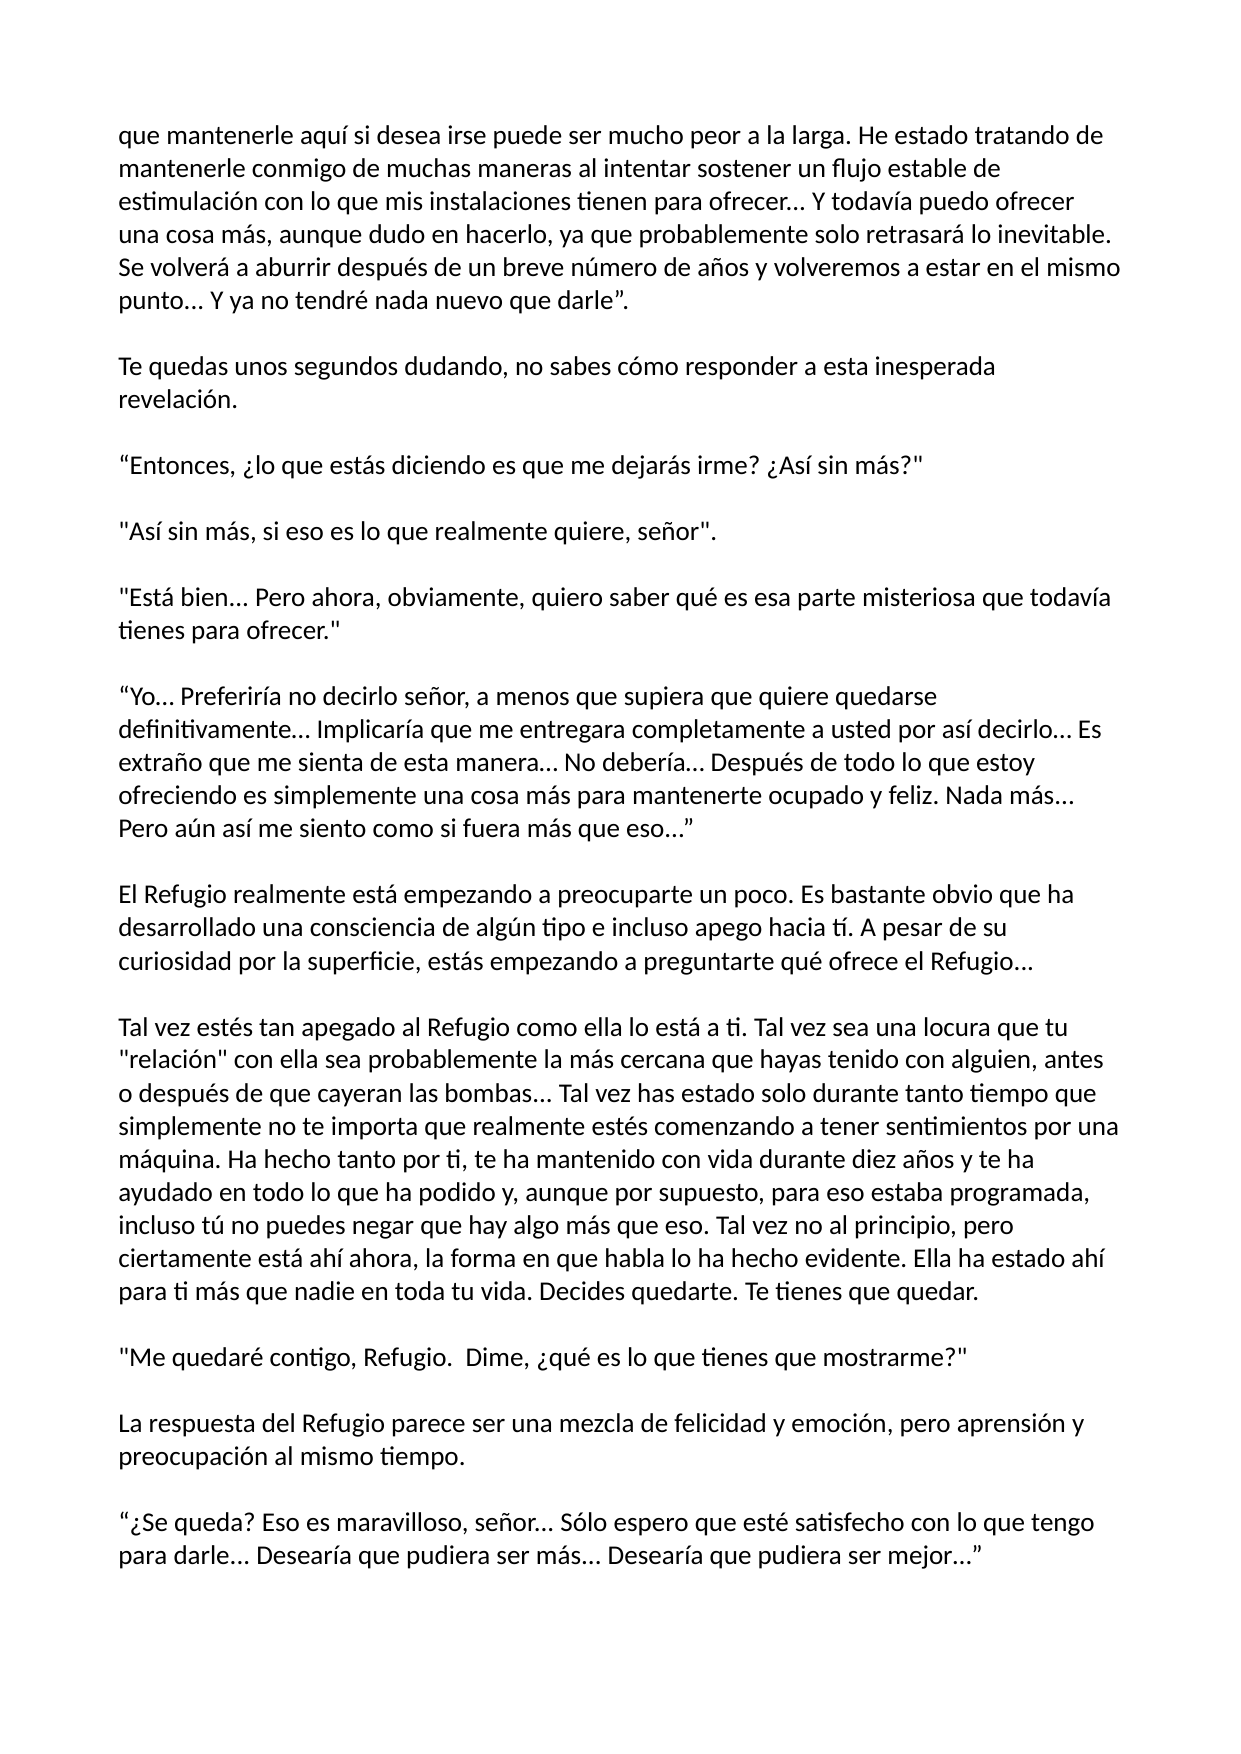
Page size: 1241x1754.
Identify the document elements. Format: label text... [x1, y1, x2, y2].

text "Está bien... Pero ahora, obviamente, quiero saber qué es esa parte misteriosa que todavía tienes para ofrecer." [118, 580, 1122, 646]
text La respuesta del Refugio parece ser una mezcla de felicidad y emoción, pero aprensión y preocupación al mismo tiempo. [118, 1406, 1122, 1472]
text Tal vez estés tan apegado al Refugio como ella lo está a ti. Tal vez sea una locura que tu "relación" con ella sea probablemente la más cercana que hayas tenido con alguien, antes o después de que cayeran las bombas... Tal vez has estado solo durante tanto tiempo que simplemente no te importa que realmente estés comenzando a tener sentimientos por una máquina. Ha hecho tanto por ti, te ha mantenido con vida durante diez años y te ha ayudado en todo lo que ha podido y, aunque por supuesto, para eso estaba programada, incluso tú no puedes negar que hay algo más que eso. Tal vez no al principio, pero ciertamente está ahí ahora, la forma en que habla lo ha hecho evidente. Ella ha estado ahí para ti más que nadie en toda tu vida. Decides quedarte. Te tienes que quedar. [118, 1010, 1122, 1307]
text "Me quedaré contigo, Refugio. Dime, ¿qué es lo que tienes que mostrarme?" [118, 1340, 1122, 1373]
text Te quedas unos segundos dudando, no sabes cómo responder a esta inesperada revelación. [118, 349, 1122, 415]
text "Así sin más, si eso es lo que realmente quiere, señor". [118, 514, 1122, 547]
text “Yo… Preferiría no decirlo señor, a menos que supiera que quiere quedarse definitivamente… Implicaría que me entregara completamente a usted por así decirlo… Es extraño que me sienta de esta manera… No debería… Después de todo lo que estoy ofreciendo es simplemente una cosa más para mantenerte ocupado y feliz. Nada más... Pero aún así me siento como si fuera más que eso...” [118, 679, 1122, 844]
text que mantenerle aquí si desea irse puede ser mucho peor a la larga. He estado tratando de mantenerle conmigo de muchas maneras al intentar sostener un flujo estable de estimulación con lo que mis instalaciones tienen para ofrecer... Y todavía puedo ofrecer una cosa más, aunque dudo en hacerlo, ya que probablemente solo retrasará lo inevitable. Se volverá a aburrir después de un breve número de años y volveremos a estar en el mismo punto... Y ya no tendré nada nuevo que darle”. [118, 118, 1122, 316]
text “¿Se queda? Eso es maravilloso, señor... Sólo espero que esté satisfecho con lo que tengo para darle... Desearía que pudiera ser más... Desearía que pudiera ser mejor…” [118, 1505, 1122, 1571]
text El Refugio realmente está empezando a preocuparte un poco. Es bastante obvio que ha desarrollado una consciencia de algún tipo e incluso apego hacia tí. A pesar de su curiosidad por la superficie, estás empezando a preguntarte qué ofrece el Refugio... [118, 878, 1122, 977]
text “Entonces, ¿lo que estás diciendo es que me dejarás irme? ¿Así sin más?" [118, 448, 1122, 481]
